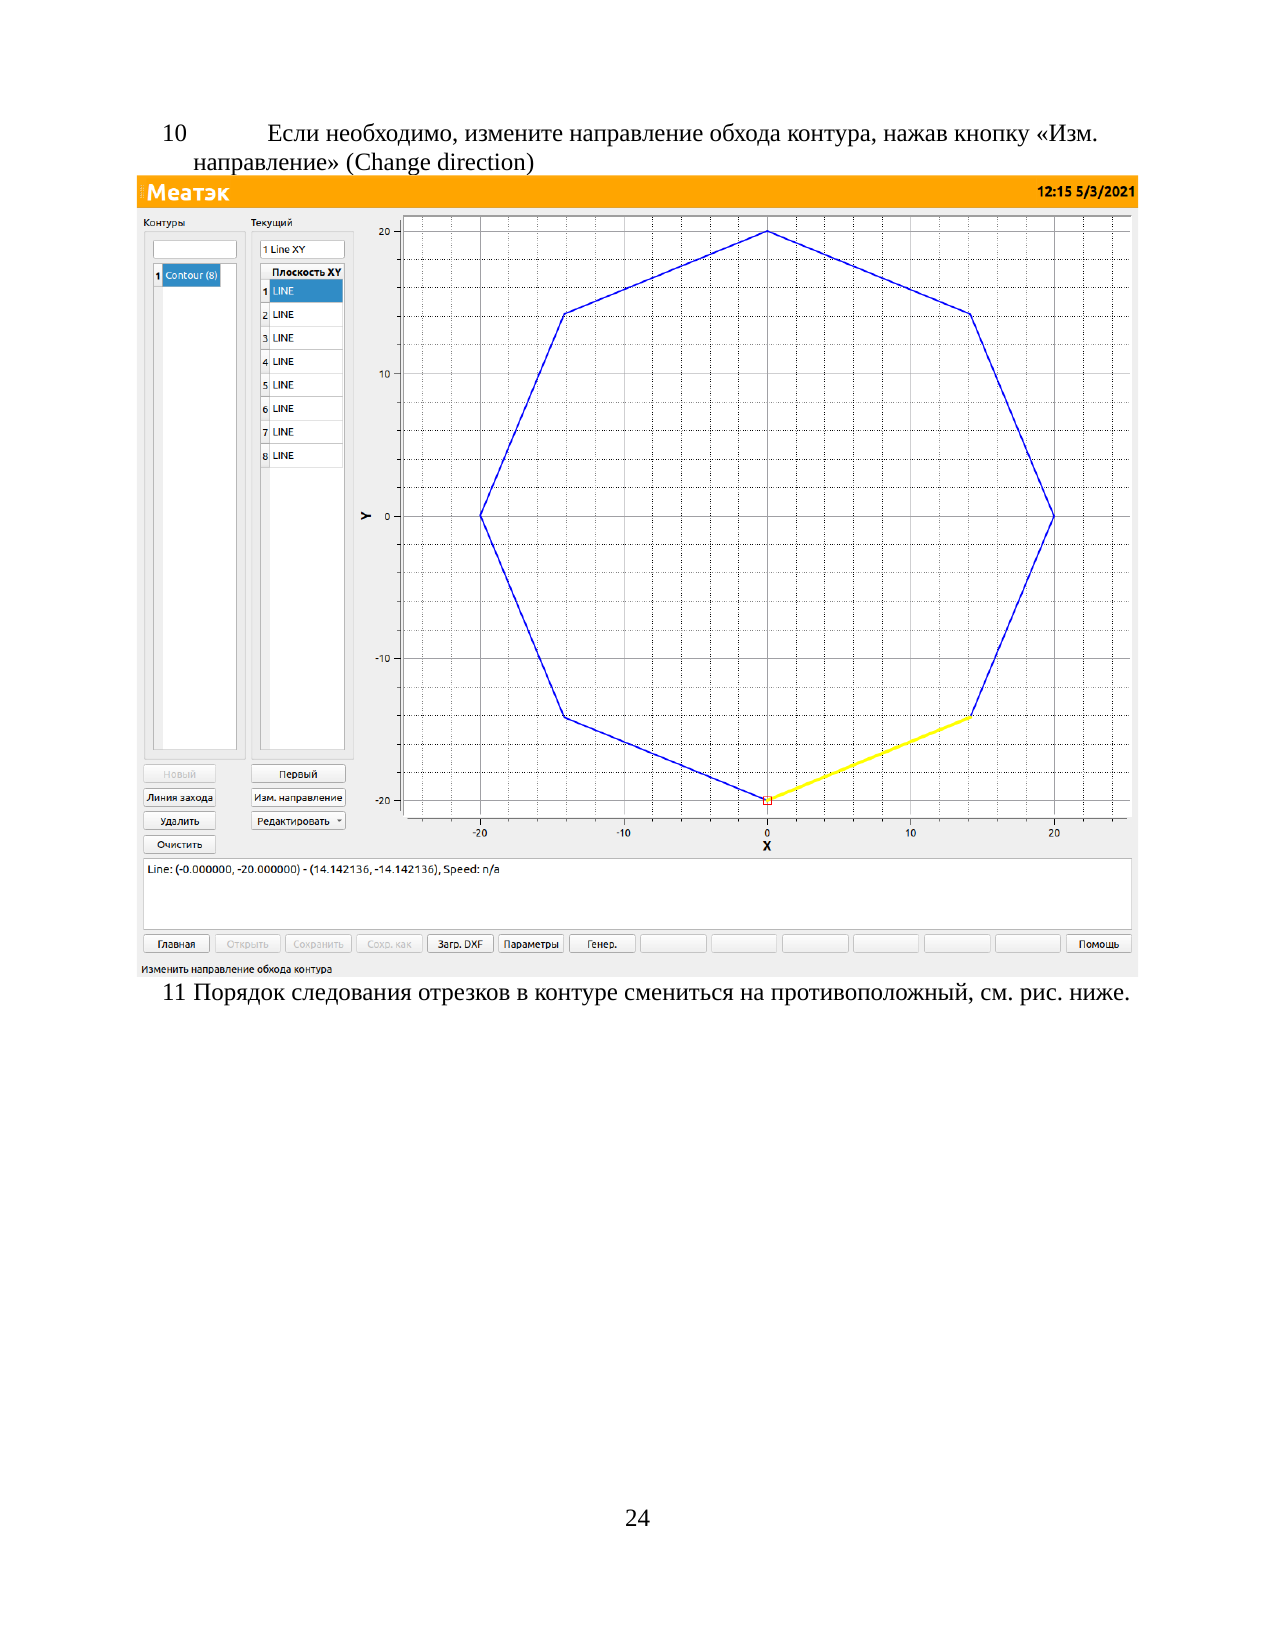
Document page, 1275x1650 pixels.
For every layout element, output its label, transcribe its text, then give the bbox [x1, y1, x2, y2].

picture [136, 175, 1139, 977]
list Если необходимо, измените направление обхода контура, нажав кнопку «Изм. направление» (Change direction) [156, 118, 1157, 176]
list Порядок следования отрезков в контуре смениться на противоположный, см. рис. ниже. [156, 849, 1157, 1005]
